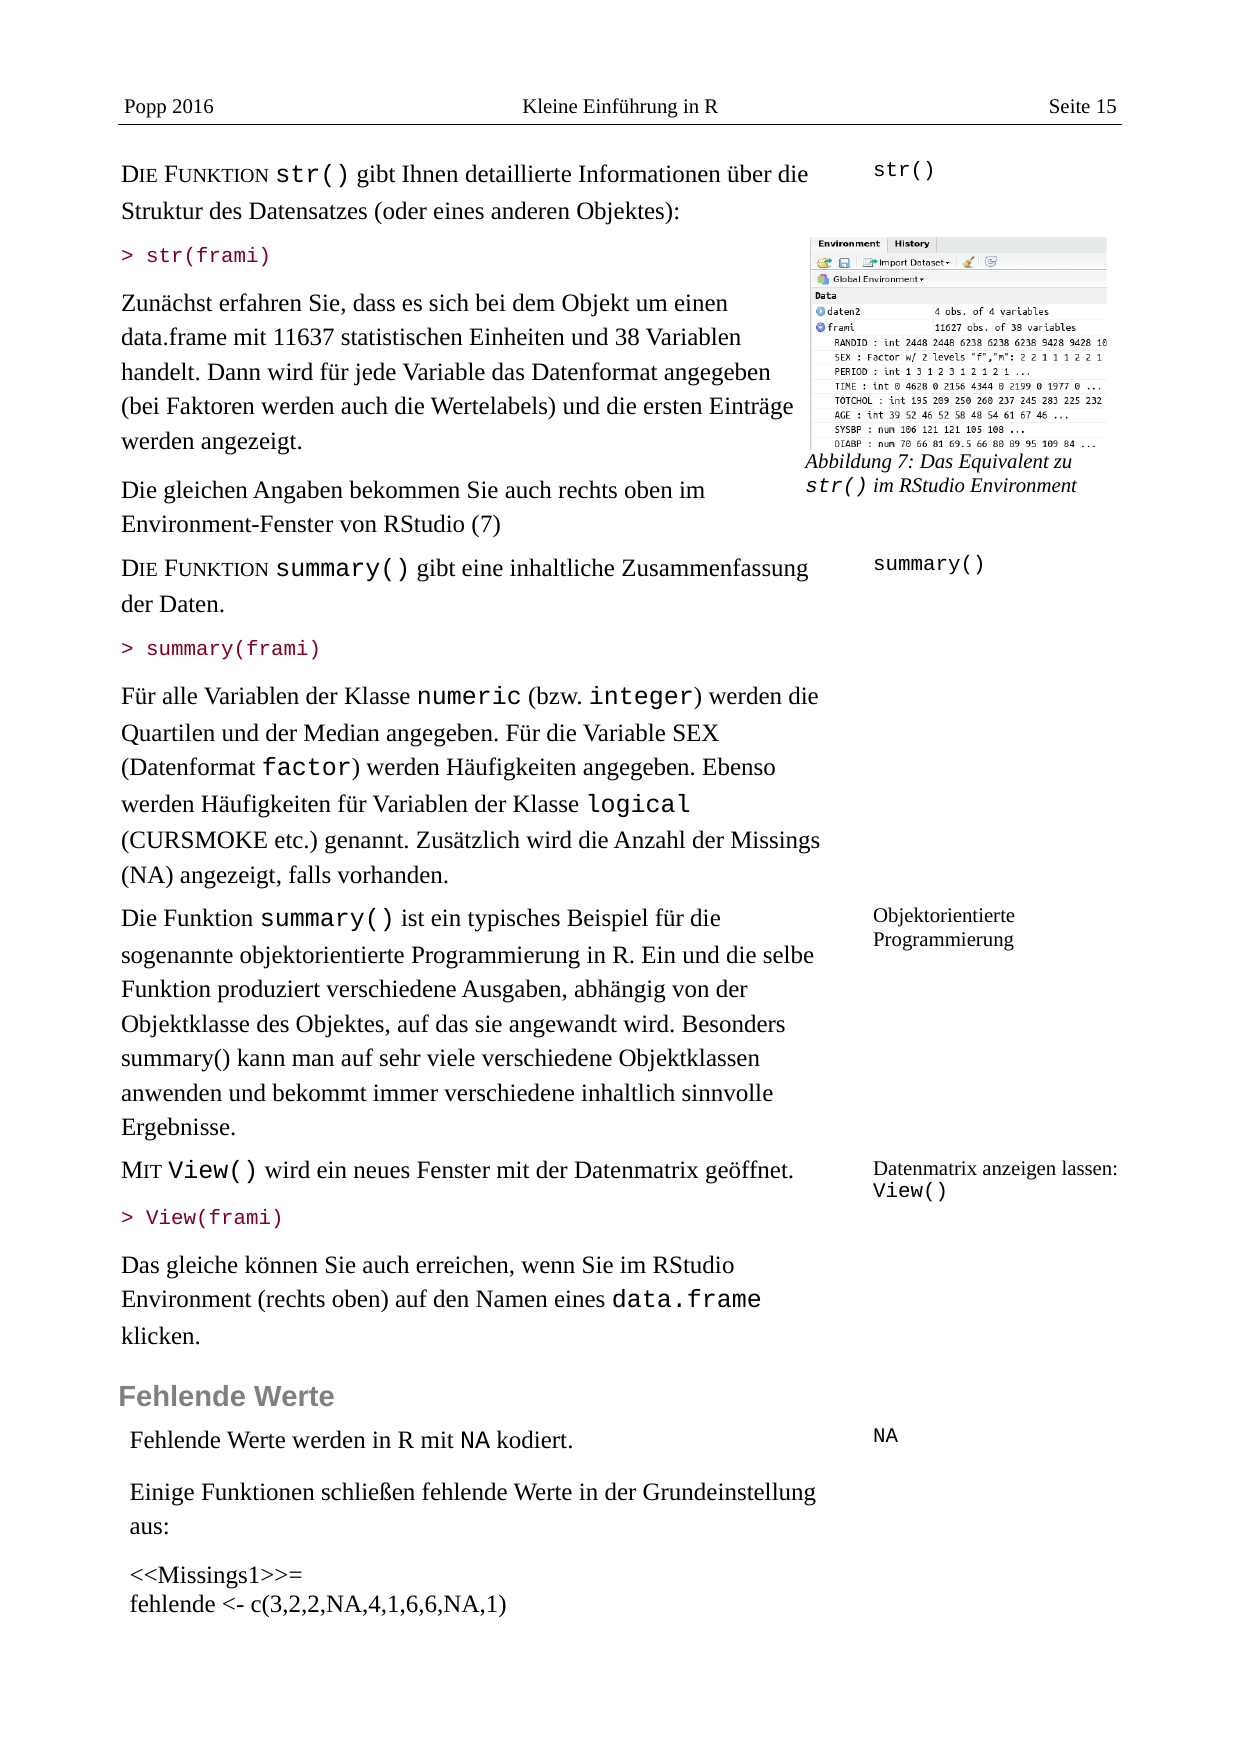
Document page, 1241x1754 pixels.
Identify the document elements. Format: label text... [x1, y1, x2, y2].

table_cell summary() [855, 553, 1123, 903]
table_cell Objektorientierte Programmierung [855, 903, 1123, 1156]
table_cell Die Funktion str() gibt Ihnen detaillierte Informationen über die Struktur des Datensatzes (oder eines anderen Objektes): > str(frami) Zunächst erfahren Sie, dass es sich bei dem Objekt um einen data.frame mit 11637 statistischen Einheiten und 38 Variablen handelt. Dann wird für jede Variable das Datenformat angegeben (bei Faktoren werden auch die Wertelabels) und die ersten Einträge werden angezeigt. Die gleichen Angaben bekommen Sie auch rechts oben im Environment-Fenster von RStudio (Abbildung 7) [121, 159, 1112, 553]
subtitle Fehlende Werte [118, 1379, 1122, 1412]
table_cell str() [855, 159, 1123, 553]
picture [810, 237, 1107, 450]
table_cell Datenmatrix anzeigen lassen: View() [855, 1156, 1123, 1364]
table_cell Die Funktion summary() gibt eine inhaltliche Zusammenfassung der Daten. > summary(frami) Für alle Variablen der Klasse numeric (bzw. integer) werden die Quartilen und der Median angegeben. Für die Variable SEX (Datenformat factor) werden Häufigkeiten angegeben. Ebenso werden Häufigkeiten für Variablen der Klasse logical (CURSMOKE etc.) genannt. Zusätzlich wird die Anzahl der Missings (NA) angezeigt, falls vorhanden. [121, 553, 855, 903]
table_cell Die Funktion summary() ist ein typisches Beispiel für die sogenannte objektorientierte Programmierung in R. Ein und die selbe Funktion produziert verschiedene Ausgaben, abhängig von der Objektklasse des Objektes, auf das sie angewandt wird. Besonders summary() kann man auf sehr viele verschiedene Objektklassen anwenden und bekommt immer verschiedene inhaltlich sinnvolle Ergebnisse. [121, 903, 855, 1156]
table_cell Mit View() wird ein neues Fenster mit der Datenmatrix geöffnet. > View(frami) Das gleiche können Sie auch erreichen, wenn Sie im RStudio Environment (rechts oben) auf den Namen eines data.frame klicken. [121, 1156, 855, 1364]
table_header NA [855, 1425, 1123, 1618]
table_header Fehlende Werte werden in R mit NA kodiert. Einige Funktionen schließen fehlende Werte in der Grundeinstellung aus: <<Missings1>>= fehlende <- c(3,2,2,NA,4,1,6,6,NA,1) [129, 1425, 855, 1618]
